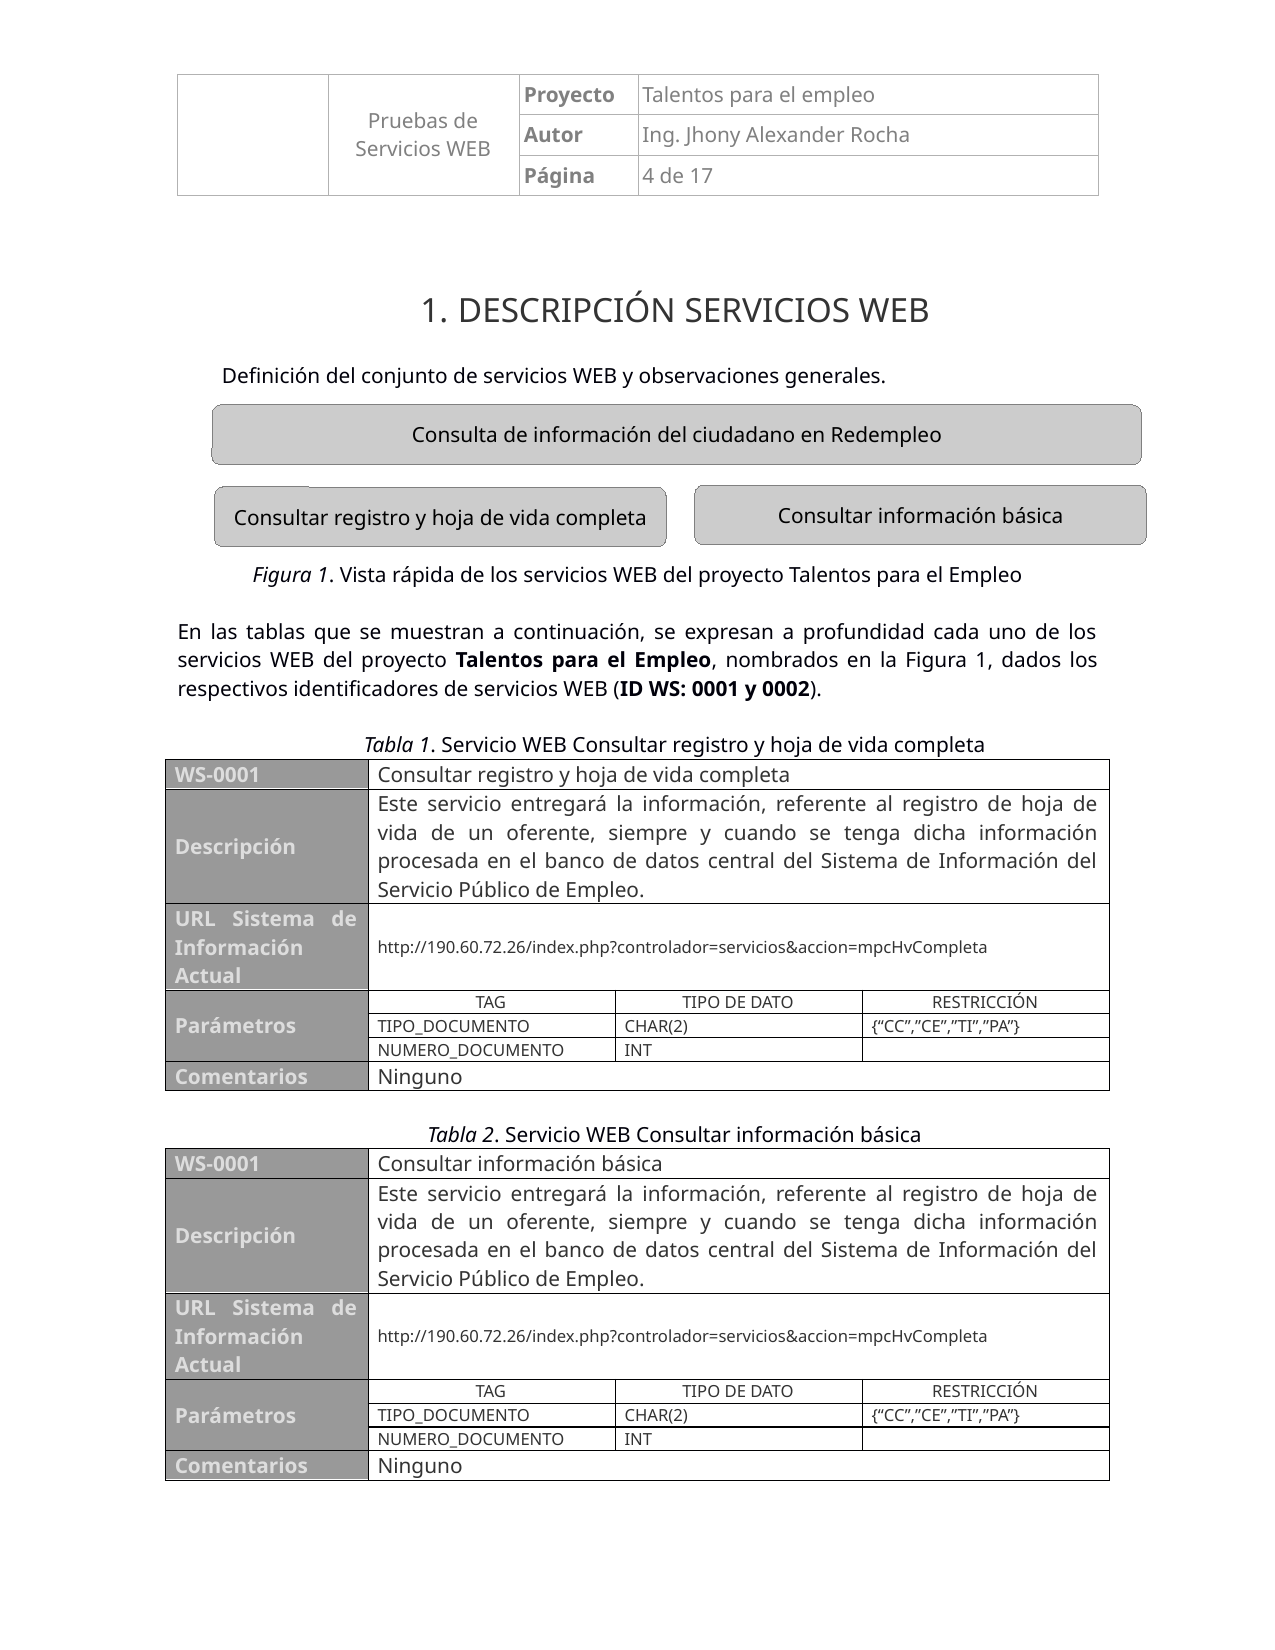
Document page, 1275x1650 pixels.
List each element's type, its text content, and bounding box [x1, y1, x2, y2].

table_cell URL Sistema de Información Actual [166, 904, 368, 989]
table_cell CHAR(2) [616, 1014, 862, 1037]
table_cell Comentarios [166, 1451, 174, 1479]
table_cell TIPO_DOCUMENTO [369, 1014, 615, 1037]
table_cell http://190.60.72.26/index.php?controlador=servicios&accion=mpcHvCompleta [369, 1294, 1109, 1379]
table_cell Ninguno [369, 1451, 1109, 1479]
text Consultar registro y hoja de vida completa [217, 503, 663, 531]
table_header Consultar registro y hoja de vida completa [369, 760, 1109, 788]
text Tabla 1. Servicio WEB Consultar registro y hoja de vida completa [177, 731, 1098, 759]
table_cell Este servicio entregará la información, referente al registro de hoja de vida de un oferente, siempre y cuando se tenga dicha información procesada en el banco de datos central del Sistema de Información del Servicio Público de Empleo. [369, 790, 1109, 903]
table_cell Ninguno [369, 1062, 1109, 1090]
table_cell Comentarios [357, 1062, 368, 1090]
table_cell NUMERO_DOCUMENTO [369, 1038, 615, 1061]
table_cell {“CC”,”CE”,”TI”,”PA”} [863, 1014, 1109, 1037]
text Tabla 2. Servicio WEB Consultar información básica [177, 1120, 1098, 1148]
table_cell Este servicio entregará la información, referente al registro de hoja de vida de un oferente, siempre y cuando se tenga dicha información procesada en el banco de datos central del Sistema de Información del Servicio Público de Empleo. [369, 1179, 1109, 1292]
table_cell INT [616, 1428, 862, 1450]
table_cell {“CC”,”CE”,”TI”,”PA”} [863, 1404, 1109, 1426]
table_cell RESTRICCIÓN [863, 1380, 1109, 1403]
subtitle Descripción servicios WEB [252, 287, 1098, 332]
table_cell URL Sistema de Información Actual [166, 1294, 368, 1379]
table_cell TAG [369, 991, 615, 1013]
table_header WS-0001 [166, 1149, 368, 1178]
table_cell Comentarios [357, 1451, 368, 1479]
table_header WS-0001 [166, 760, 368, 788]
table_cell INT [616, 1038, 862, 1061]
table_cell Parámetros [166, 1380, 368, 1450]
table_cell [863, 1038, 1109, 1061]
table_cell NUMERO_DOCUMENTO [369, 1428, 615, 1450]
table_cell TIPO DE DATO [616, 991, 862, 1013]
table_cell Descripción [166, 1179, 368, 1292]
table_cell Comentarios [166, 1062, 174, 1090]
table_header Consultar información básica [369, 1149, 1109, 1178]
text Definición del conjunto de servicios WEB y observaciones generales. [222, 361, 1098, 389]
text Consulta de información del ciudadano en Redempleo [214, 421, 1139, 449]
table_cell [863, 1428, 1109, 1450]
text En las tablas que se muestran a continuación, se expresan a profundidad cada uno de los servicios WEB del proyecto Talentos para el Empleo, nombrados en la Figura 1, dados los respectivos identificadores de servicios WEB (ID WS: 0001 y 0002). [177, 617, 1098, 702]
table_cell RESTRICCIÓN [863, 991, 1109, 1013]
table_cell Descripción [166, 790, 368, 903]
table_cell CHAR(2) [616, 1404, 862, 1426]
text Consultar información básica [697, 501, 1144, 529]
table_cell TIPO_DOCUMENTO [369, 1404, 615, 1426]
table_cell TAG [369, 1380, 615, 1403]
table_cell http://190.60.72.26/index.php?controlador=servicios&accion=mpcHvCompleta [369, 904, 1109, 989]
table_cell TIPO DE DATO [616, 1380, 862, 1403]
text Figura 1. Vista rápida de los servicios WEB del proyecto Talentos para el Empleo [177, 560, 1098, 588]
table_cell Parámetros [166, 991, 368, 1061]
